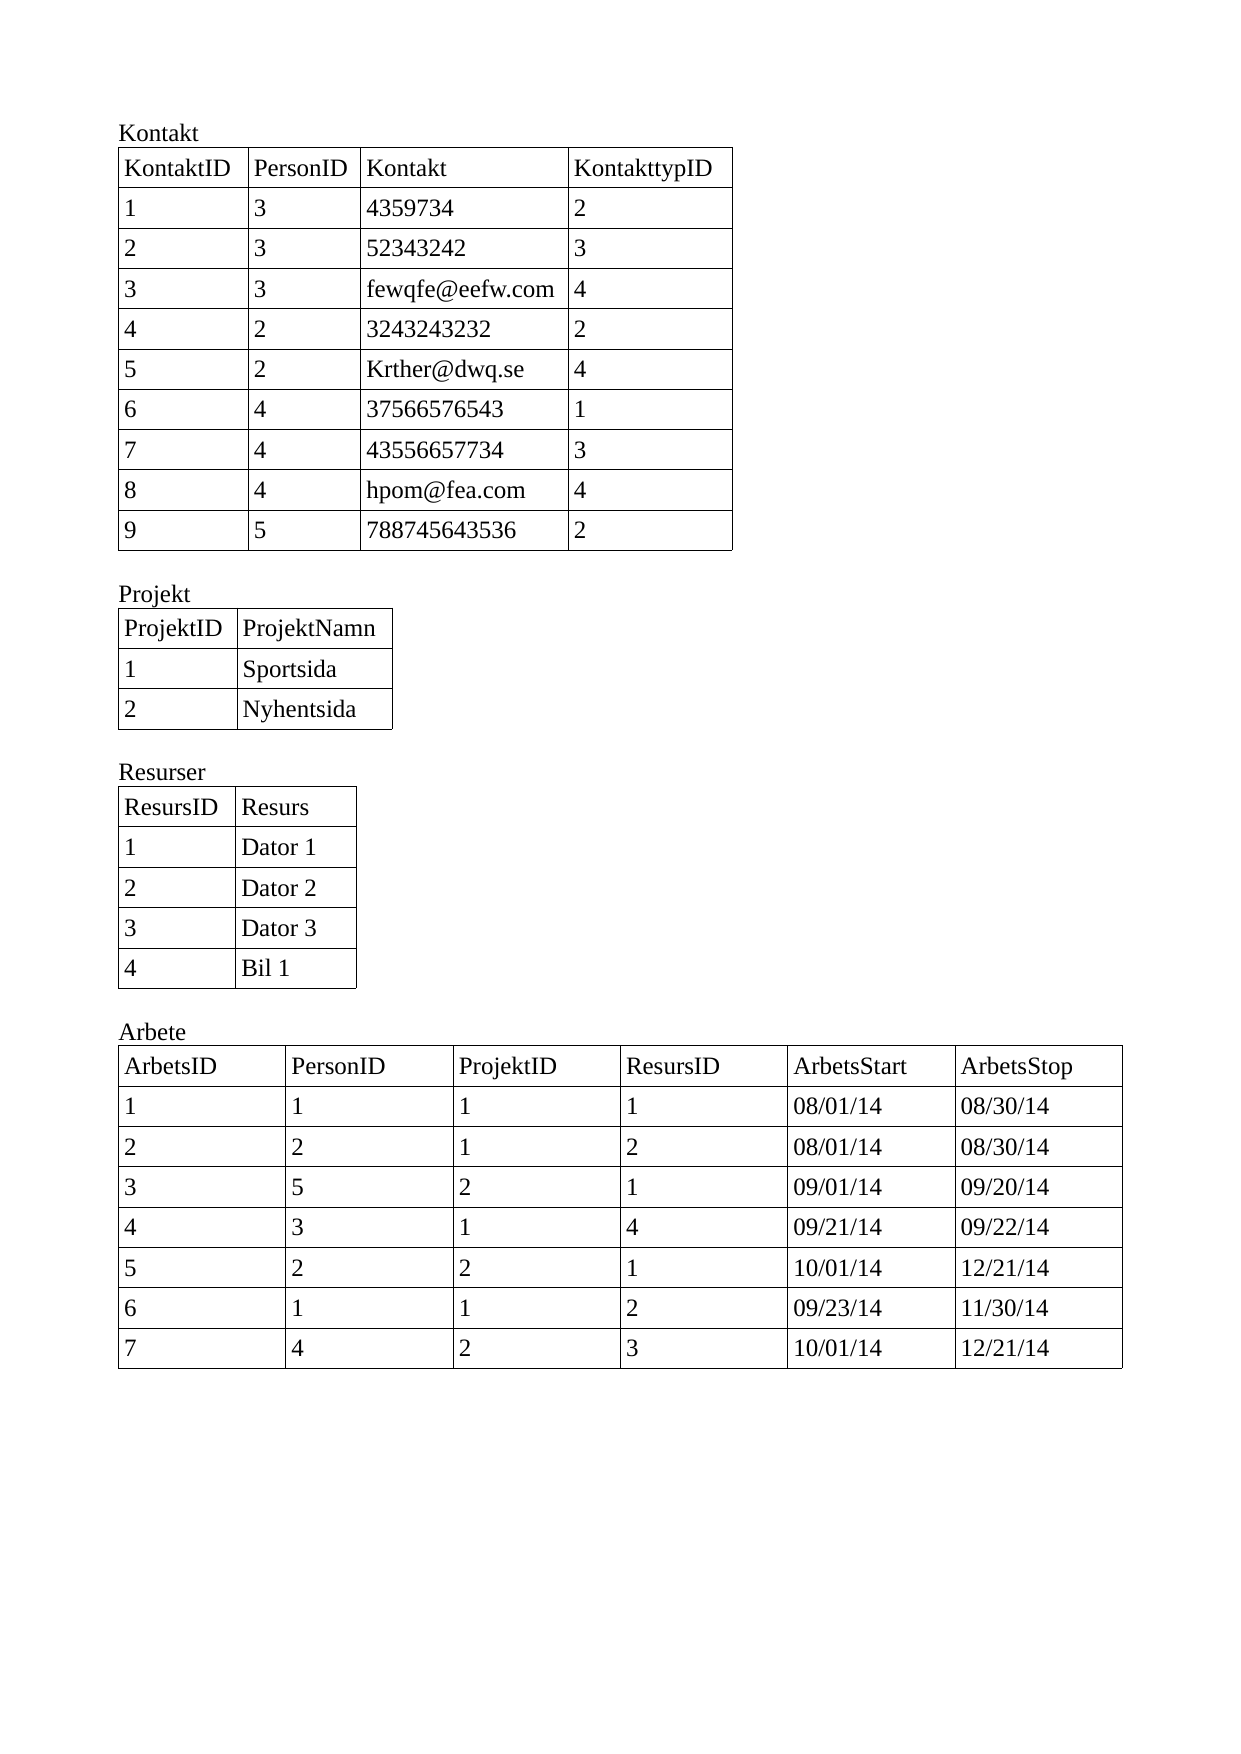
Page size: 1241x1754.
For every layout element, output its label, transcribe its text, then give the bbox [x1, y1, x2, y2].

table_cell fewqfe@eefw.com [361, 269, 568, 308]
table_cell 14-09-21 [788, 1208, 955, 1247]
table_cell 14-08-30 [956, 1127, 1122, 1166]
text Arbete [118, 1017, 1122, 1045]
table_cell 5 [119, 1248, 285, 1287]
table_cell 1 [119, 1087, 285, 1126]
table_cell 2 [454, 1167, 620, 1207]
table_cell 14-08-01 [788, 1127, 955, 1166]
table_cell 4 [249, 430, 360, 469]
table_cell 1 [119, 188, 248, 227]
table_header ArbetsStop [956, 1046, 1122, 1086]
table_header ProjektID [119, 609, 237, 648]
table_cell Nyhentsida [238, 689, 392, 728]
table_cell 4 [249, 390, 360, 429]
table_cell Krther@dwq.se [361, 350, 568, 389]
table_cell 4 [569, 350, 732, 389]
table_cell 52343242 [361, 229, 568, 268]
table_header ProjektID [454, 1046, 620, 1086]
table_cell 5 [249, 511, 360, 550]
table_cell 37566576543 [361, 390, 568, 429]
table_cell 14-10-01 [788, 1329, 955, 1368]
table_cell 14-08-01 [788, 1087, 955, 1126]
table_cell 4359734 [361, 188, 568, 227]
table_cell 1 [569, 390, 732, 429]
table_header ResursID [621, 1046, 787, 1086]
table_cell 4 [569, 470, 732, 510]
table_cell 3 [621, 1329, 787, 1368]
table_cell 6 [119, 390, 248, 429]
table_cell 2 [249, 350, 360, 389]
table_cell 1 [454, 1208, 620, 1247]
table_cell 43556657734 [361, 430, 568, 469]
table_cell Dator 2 [236, 868, 356, 907]
table_cell hpom@fea.com [361, 470, 568, 510]
table_cell 2 [569, 511, 732, 550]
table_cell 3 [249, 229, 360, 268]
table_cell 14-09-22 [956, 1208, 1122, 1247]
table_cell 1 [286, 1087, 453, 1126]
table_header ResursID [119, 787, 235, 826]
table_cell 1 [621, 1248, 787, 1287]
table_header PersonID [286, 1046, 453, 1086]
table_cell 4 [621, 1208, 787, 1247]
table_cell 8 [119, 470, 248, 510]
table_cell 3 [119, 1167, 285, 1207]
table_header KontakttypID [569, 148, 732, 187]
table_cell 7 [119, 430, 248, 469]
table_cell 3 [286, 1208, 453, 1247]
table_cell 3 [569, 430, 732, 469]
table_cell 1 [621, 1167, 787, 1207]
table_cell 2 [621, 1288, 787, 1327]
table_header KontaktID [119, 148, 248, 187]
table_header ArbetsStart [788, 1046, 955, 1086]
table_cell 2 [454, 1248, 620, 1287]
table_cell 3 [119, 269, 248, 308]
table_cell 2 [621, 1127, 787, 1166]
table_cell 3 [119, 908, 235, 947]
table_cell 14-08-30 [956, 1087, 1122, 1126]
table_cell 1 [621, 1087, 787, 1126]
text Projekt [118, 579, 1122, 608]
table_cell 14-12-21 [956, 1329, 1122, 1368]
table_cell 4 [119, 949, 235, 988]
table_cell 7 [119, 1329, 285, 1368]
table_cell 3 [249, 188, 360, 227]
table_cell 4 [119, 309, 248, 348]
table_cell 9 [119, 511, 248, 550]
table_cell 6 [119, 1288, 285, 1327]
table_cell 1 [119, 827, 235, 867]
table_cell 1 [454, 1127, 620, 1166]
table_cell 1 [454, 1288, 620, 1327]
table_cell 1 [454, 1087, 620, 1126]
table_cell 14-09-20 [956, 1167, 1122, 1207]
table_cell Sportsida [238, 649, 392, 688]
table_cell Bil 1 [236, 949, 356, 988]
table_cell 2 [119, 229, 248, 268]
table_header Kontakt [361, 148, 568, 187]
table_cell 3243243232 [361, 309, 568, 348]
text Resurser [118, 729, 1122, 786]
table_cell 2 [569, 309, 732, 348]
table_cell 4 [569, 269, 732, 308]
table_cell 1 [119, 649, 237, 688]
table_cell 5 [286, 1167, 453, 1207]
table_cell 2 [119, 689, 237, 728]
table_cell 3 [249, 269, 360, 308]
table_header ProjektNamn [238, 609, 392, 648]
table_cell 14-11-30 [956, 1288, 1122, 1327]
table_header ArbetsID [119, 1046, 285, 1086]
table_cell 2 [569, 188, 732, 227]
table_cell 2 [119, 868, 235, 907]
table_header Resurs [236, 787, 356, 826]
table_cell 3 [569, 229, 732, 268]
table_cell 788745643536 [361, 511, 568, 550]
table_cell Dator 3 [236, 908, 356, 947]
table_cell 14-10-01 [788, 1248, 955, 1287]
table_cell 14-09-23 [788, 1288, 955, 1327]
table_cell 14-12-21 [956, 1248, 1122, 1287]
text Kontakt [118, 118, 1122, 147]
table_header PersonID [249, 148, 360, 187]
table_cell 5 [119, 350, 248, 389]
table_cell 2 [454, 1329, 620, 1368]
table_cell 4 [286, 1329, 453, 1368]
table_cell 4 [119, 1208, 285, 1247]
table_cell 1 [286, 1288, 453, 1327]
table_cell 2 [286, 1127, 453, 1166]
table_cell 2 [249, 309, 360, 348]
table_cell 14-09-01 [788, 1167, 955, 1207]
table_cell 2 [119, 1127, 285, 1166]
table_cell 2 [286, 1248, 453, 1287]
table_cell Dator 1 [236, 827, 356, 867]
table_cell 4 [249, 470, 360, 510]
